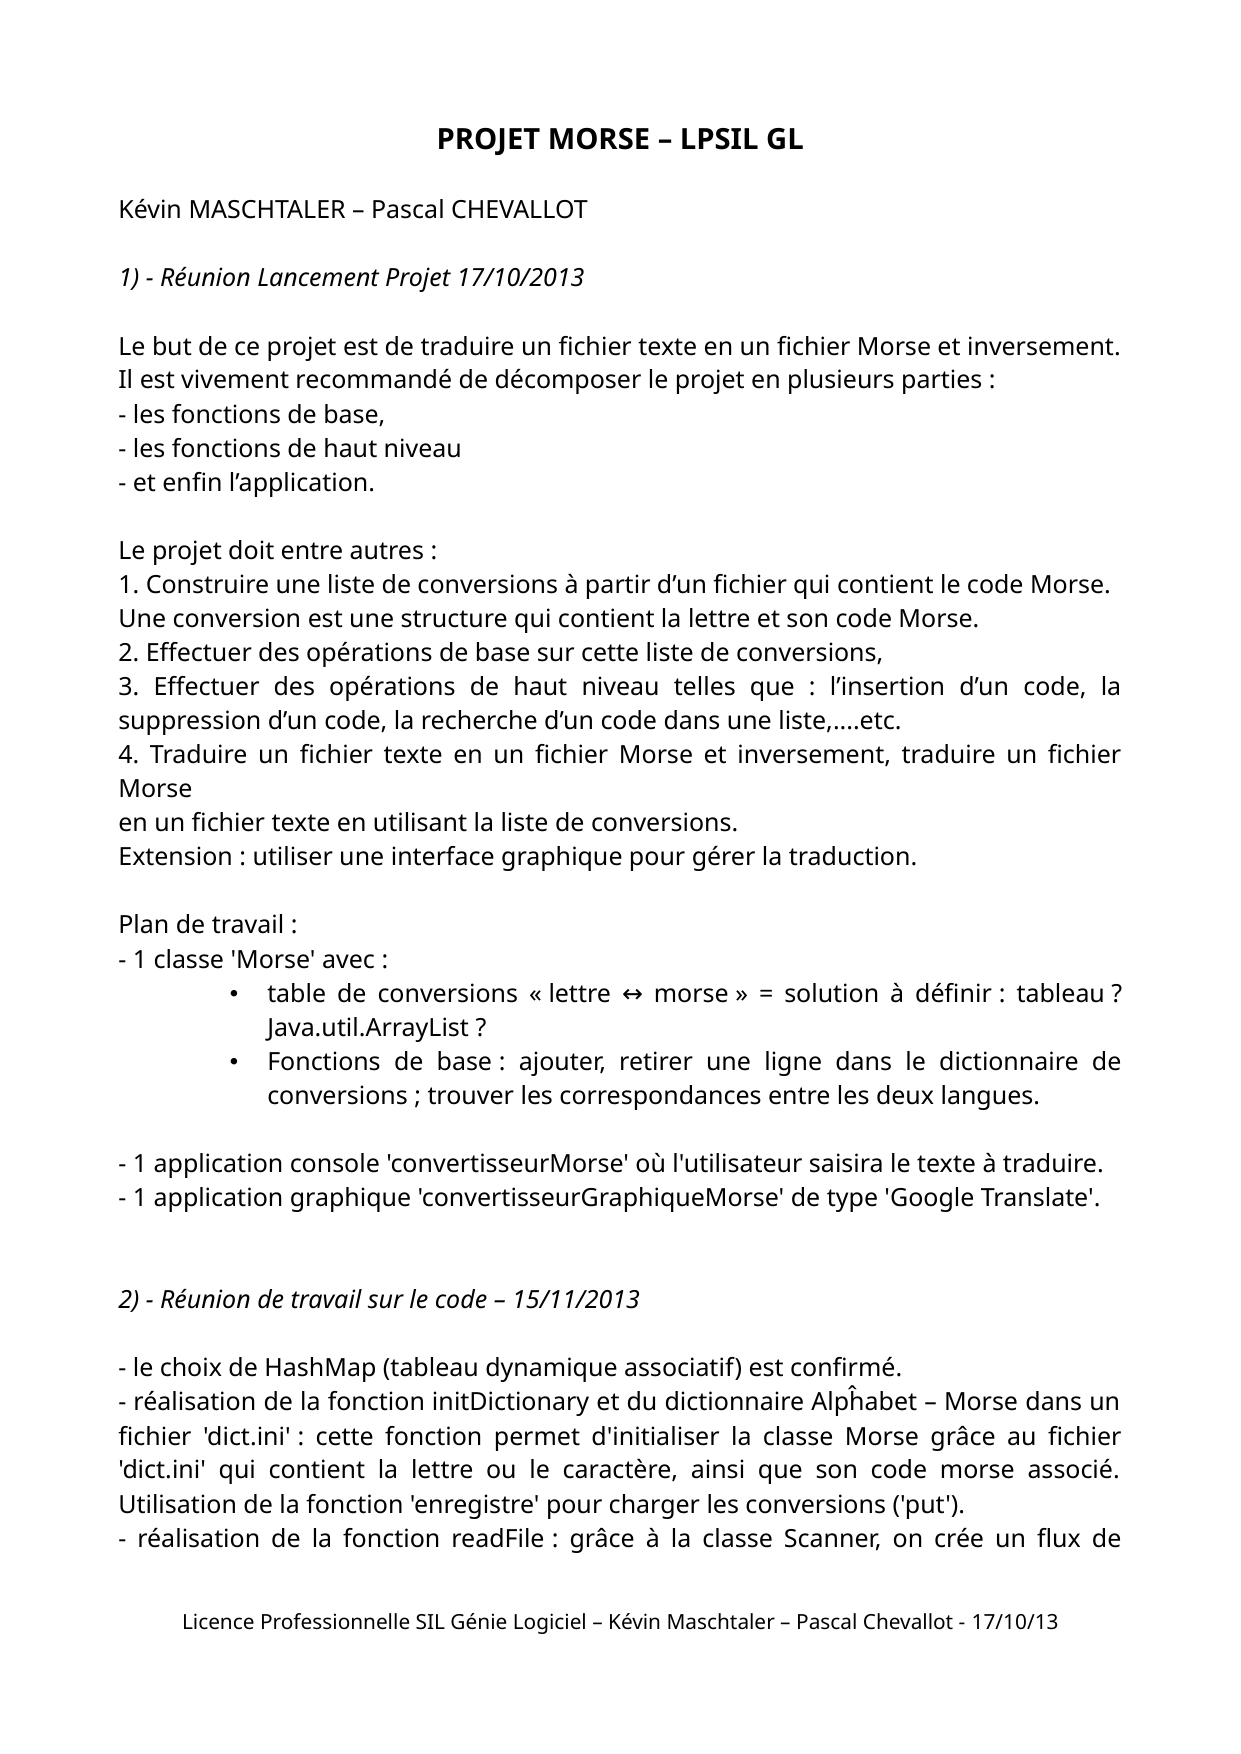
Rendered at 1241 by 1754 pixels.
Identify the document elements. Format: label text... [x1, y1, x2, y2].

text - 1 classe 'Morse' avec : [118, 941, 1122, 975]
text 4. Traduire un fichier texte en un fichier Morse et inversement, traduire un fichier Morse [118, 737, 1122, 805]
text - les fonctions de haut niveau [118, 430, 1122, 464]
text - 1 application graphique 'convertisseurGraphiqueMorse' de type 'Google Translate'. [118, 1180, 1122, 1214]
text 2. Effectuer des opérations de base sur cette liste de conversions, [118, 635, 1122, 669]
text - réalisation de la fonction initDictionary et du dictionnaire Alpĥabet – Morse dans un fichier 'dict.ini' : cette fonction permet d'initialiser la classe Morse grâce au fichier 'dict.ini' qui contient la lettre ou le caractère, ainsi que son code morse associé. Utilisation de la fonction 'enregistre' pour charger les conversions ('put'). [118, 1384, 1122, 1520]
text 3. Effectuer des opérations de haut niveau telles que : l’insertion d’un code, la suppression d’un code, la recherche d’un code dans une liste,....etc. [118, 669, 1122, 737]
text - 1 application console 'convertisseurMorse' où l'utilisateur saisira le texte à traduire. [118, 1146, 1122, 1180]
text - et enfin l’application. [118, 464, 1122, 498]
text PROJET MORSE – LPSIL GL [118, 118, 1122, 158]
list Fonctions de base : ajouter, retirer une ligne dans le dictionnaire de conversions ; trouver les correspondances entre les deux langues. [229, 1043, 1122, 1112]
text 2) - Réunion de travail sur le code – 15/11/2013 [118, 1282, 1122, 1316]
text 1. Construire une liste de conversions à partir d’un fichier qui contient le code Morse. [118, 567, 1122, 601]
text en un fichier texte en utilisant la liste de conversions. [118, 805, 1122, 839]
text Plan de travail : [118, 907, 1122, 941]
text Le projet doit entre autres : [118, 532, 1122, 567]
text - réalisation de la fonction readFile : grâce à la classe Scanner, on crée un flux de [118, 1520, 1122, 1554]
text Une conversion est une structure qui contient la lettre et son code Morse. [118, 601, 1122, 635]
list table de conversions « lettre ↔ morse » = solution à définir : tableau ? Java.util.ArrayList ? [229, 975, 1122, 1043]
text - le choix de HashMap (tableau dynamique associatif) est confirmé. [118, 1350, 1122, 1384]
text Extension : utiliser une interface graphique pour gérer la traduction. [118, 839, 1122, 873]
text - les fonctions de base, [118, 396, 1122, 430]
text Le but de ce projet est de traduire un fichier texte en un fichier Morse et inversement. Il est vivement recommandé de décomposer le projet en plusieurs parties : [118, 328, 1122, 396]
text Kévin MASCHTALER – Pascal CHEVALLOT [118, 192, 1122, 226]
text 1) - Réunion Lancement Projet 17/10/2013 [118, 260, 1122, 294]
